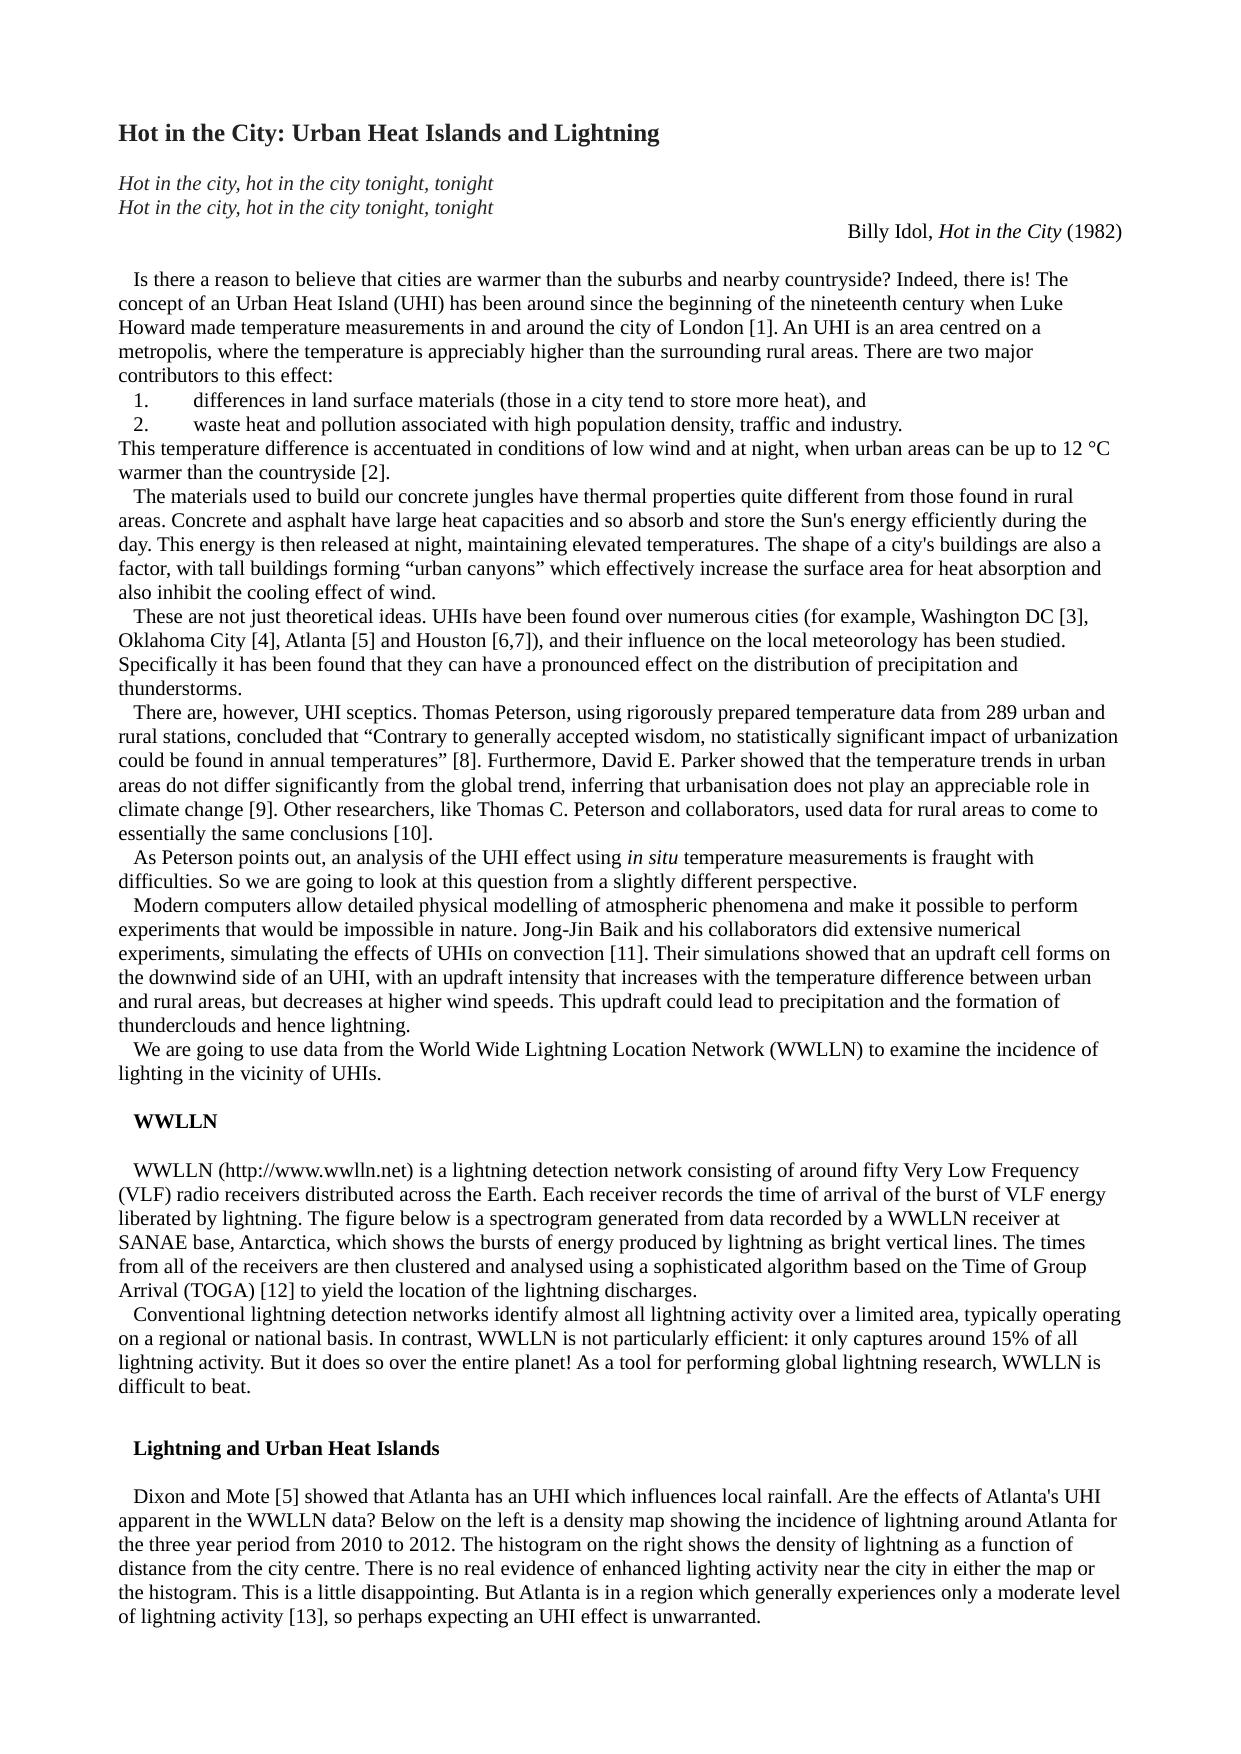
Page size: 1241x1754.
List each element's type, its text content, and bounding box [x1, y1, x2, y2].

list differences in land surface materials (those in a city tend to store more heat), and [118, 387, 1122, 412]
text WWLLN (http://www.wwlln.net) is a lightning detection network consisting of around fifty Very Low Frequency (VLF) radio receivers distributed across the Earth. Each receiver records the time of arrival of the burst of VLF energy liberated by lightning. The figure below is a spectrogram generated from data recorded by a WWLLN receiver at SANAE base, Antarctica, which shows the bursts of energy produced by lightning as bright vertical lines. The times from all of the receivers are then clustered and analysed using a sophisticated algorithm based on the Time of Group Arrival (TOGA) [12] to yield the location of the lightning discharges. [118, 1157, 1122, 1302]
text Conventional lightning detection networks identify almost all lightning activity over a limited area, typically operating on a regional or national basis. In contrast, WWLLN is not particularly efficient: it only captures around 15% of all lightning activity. But it does so over the entire planet! As a tool for performing global lightning research, WWLLN is difficult to beat. [118, 1302, 1122, 1398]
text The materials used to build our concrete jungles have thermal properties quite different from those found in rural areas. Concrete and asphalt have large heat capacities and so absorb and store the Sun's energy efficiently during the day. This energy is then released at night, maintaining elevated temperatures. The shape of a city's buildings are also a factor, with tall buildings forming “urban canyons” which effectively increase the surface area for heat absorption and also inhibit the cooling effect of wind. [118, 484, 1122, 604]
text Hot in the City: Urban Heat Islands and Lightning [118, 118, 1122, 147]
list waste heat and pollution associated with high population density, traffic and industry. [118, 412, 1122, 436]
text As Peterson points out, an analysis of the UHI effect using in situ temperature measurements is fraught with difficulties. So we are going to look at this question from a slightly different perspective. [118, 845, 1122, 893]
text Hot in the city, hot in the city tonight, tonight [118, 171, 1122, 195]
text This temperature difference is accentuated in conditions of low wind and at night, when urban areas can be up to 12 °C warmer than the countryside [2]. [118, 436, 1122, 484]
text Hot in the city, hot in the city tonight, tonight [118, 195, 1122, 219]
text Billy Idol, Hot in the City (1982) [118, 219, 1122, 243]
text We are going to use data from the World Wide Lightning Location Network (WWLLN) to examine the incidence of lighting in the vicinity of UHIs. [118, 1037, 1122, 1085]
text These are not just theoretical ideas. UHIs have been found over numerous cities (for example, Washington DC [3], Oklahoma City [4], Atlanta [5] and Houston [6,7]), and their influence on the local meteorology has been studied. Specifically it has been found that they can have a pronounced effect on the distribution of precipitation and thunderstorms. [118, 604, 1122, 700]
text There are, however, UHI sceptics. Thomas Peterson, using rigorously prepared temperature data from 289 urban and rural stations, concluded that “Contrary to generally accepted wisdom, no statistically significant impact of urbanization could be found in annual temperatures” [8]. Furthermore, David E. Parker showed that the temperature trends in urban areas do not differ significantly from the global trend, inferring that urbanisation does not play an appreciable role in climate change [9]. Other researchers, like Thomas C. Peterson and collaborators, used data for rural areas to come to essentially the same conclusions [10]. [118, 700, 1122, 845]
text Modern computers allow detailed physical modelling of atmospheric phenomena and make it possible to perform experiments that would be impossible in nature. Jong-Jin Baik and his collaborators did extensive numerical experiments, simulating the effects of UHIs on convection [11]. Their simulations showed that an updraft cell forms on the downwind side of an UHI, with an updraft intensity that increases with the temperature difference between urban and rural areas, but decreases at higher wind speeds. This updraft could lead to precipitation and the formation of thunderclouds and hence lightning. [118, 893, 1122, 1037]
text Is there a reason to believe that cities are warmer than the suburbs and nearby countryside? Indeed, there is! The concept of an Urban Heat Island (UHI) has been around since the beginning of the nineteenth century when Luke Howard made temperature measurements in and around the city of London [1]. An UHI is an area centred on a metropolis, where the temperature is appreciably higher than the surrounding rural areas. There are two major contributors to this effect: [118, 267, 1122, 387]
text WWLLN [118, 1109, 1122, 1133]
text Lightning and Urban Heat Islands [118, 1436, 1122, 1460]
text Dixon and Mote [5] showed that Atlanta has an UHI which influences local rainfall. Are the effects of Atlanta's UHI apparent in the WWLLN data? Below on the left is a density map showing the incidence of lightning around Atlanta for the three year period from 2010 to 2012. The histogram on the right shows the density of lightning as a function of distance from the city centre. There is no real evidence of enhanced lighting activity near the city in either the map or the histogram. This is a little disappointing. But Atlanta is in a region which generally experiences only a moderate level of lightning activity [13], so perhaps expecting an UHI effect is unwarranted. [118, 1484, 1122, 1628]
